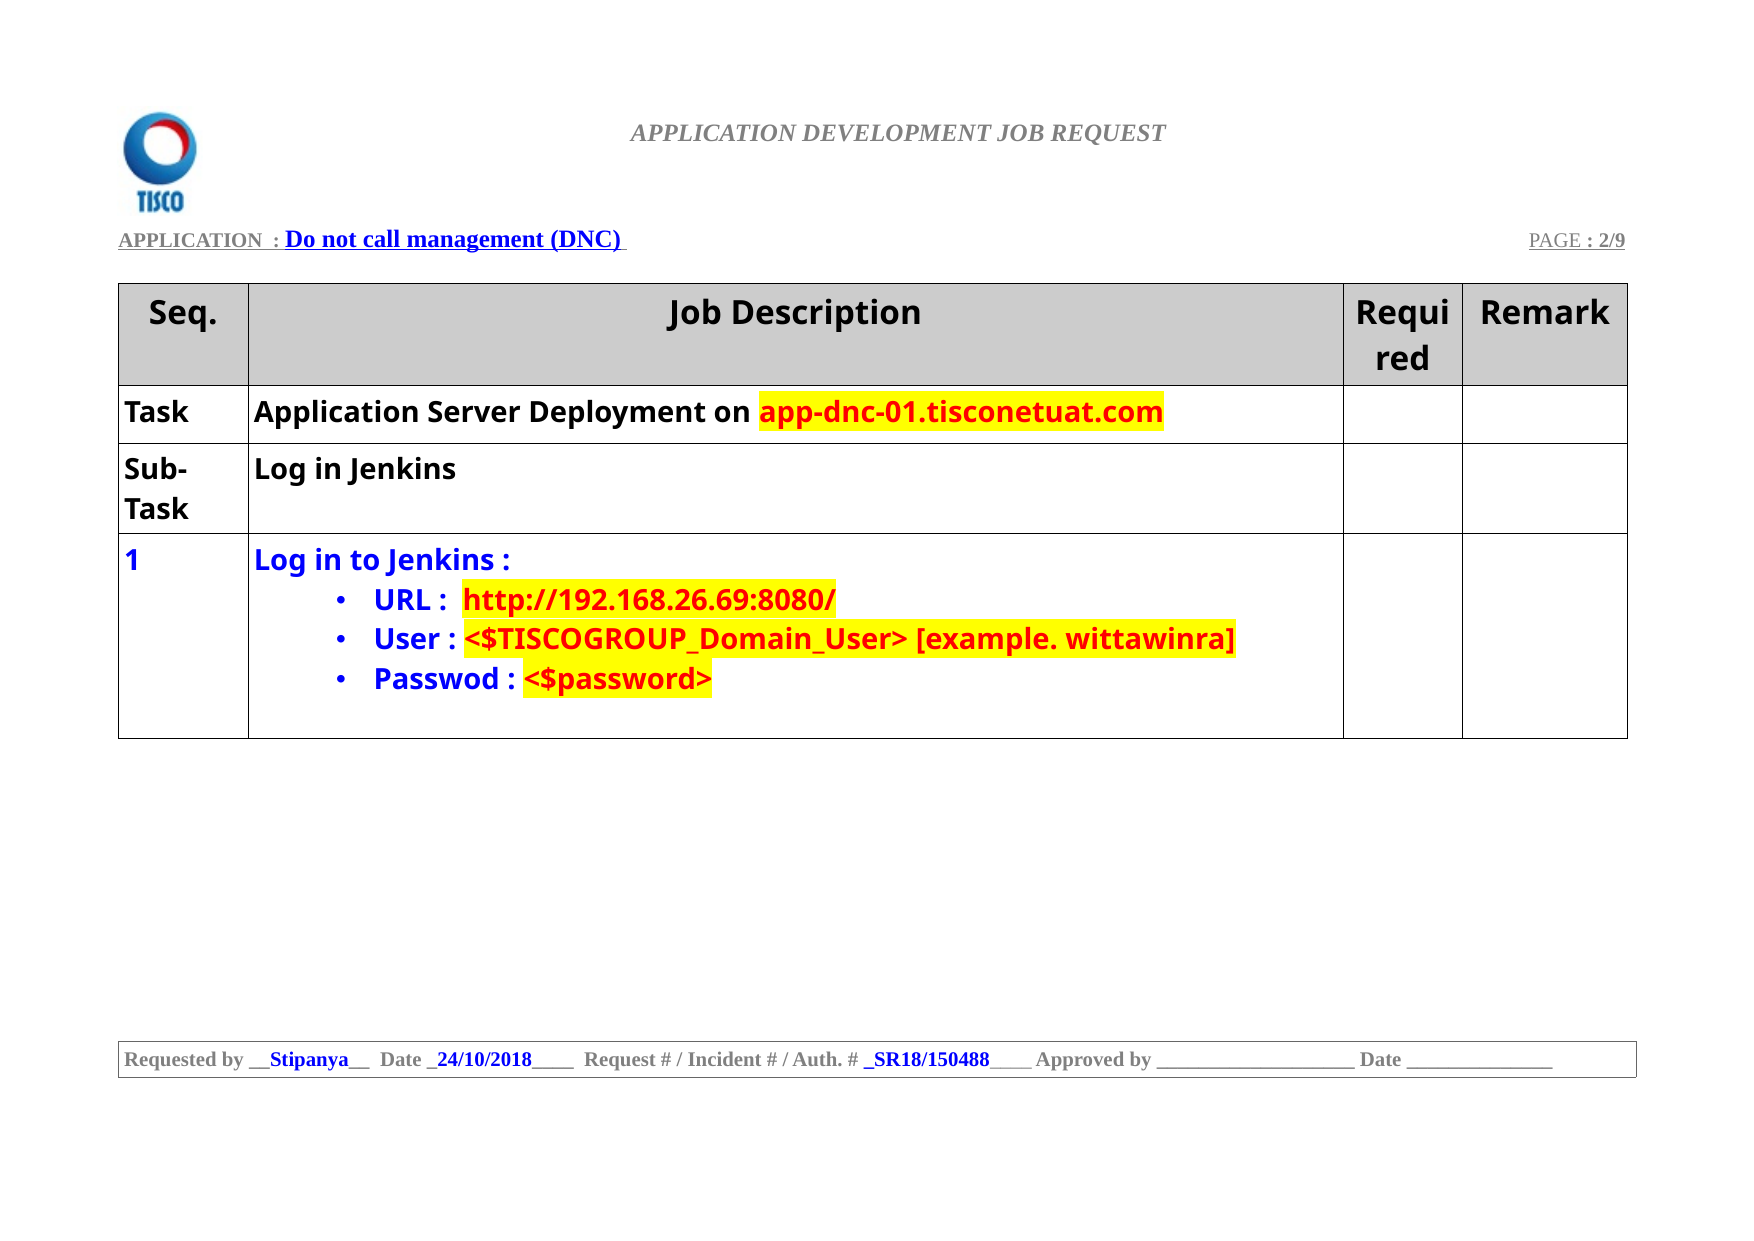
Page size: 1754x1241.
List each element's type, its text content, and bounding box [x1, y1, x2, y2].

table_cell Log in to Jenkins : URL : http://192.168.26.69:8080/ User : <$TISCOGROUP_Domain_User> [example. wittawinra] Passwod : <$password> [249, 534, 1343, 738]
table_header Remark [1463, 284, 1627, 385]
table_cell [1344, 386, 1462, 442]
table_header Job Description [249, 284, 1343, 385]
table_header Required [1344, 284, 1462, 385]
table_cell [1463, 386, 1627, 442]
table_cell Log in Jenkins [249, 444, 1343, 533]
table_cell Sub-Task [119, 444, 248, 533]
table_cell [1344, 534, 1462, 738]
table_cell [1463, 534, 1627, 738]
table_cell Application Server Deployment on app-dnc-01.tisconetuat.com [249, 386, 1343, 442]
picture [116, 106, 203, 216]
table_header Seq. [119, 284, 248, 385]
table_cell 1 [119, 534, 248, 738]
table_cell [1463, 444, 1627, 533]
table_cell [1344, 444, 1462, 533]
table_cell Task [119, 386, 248, 442]
